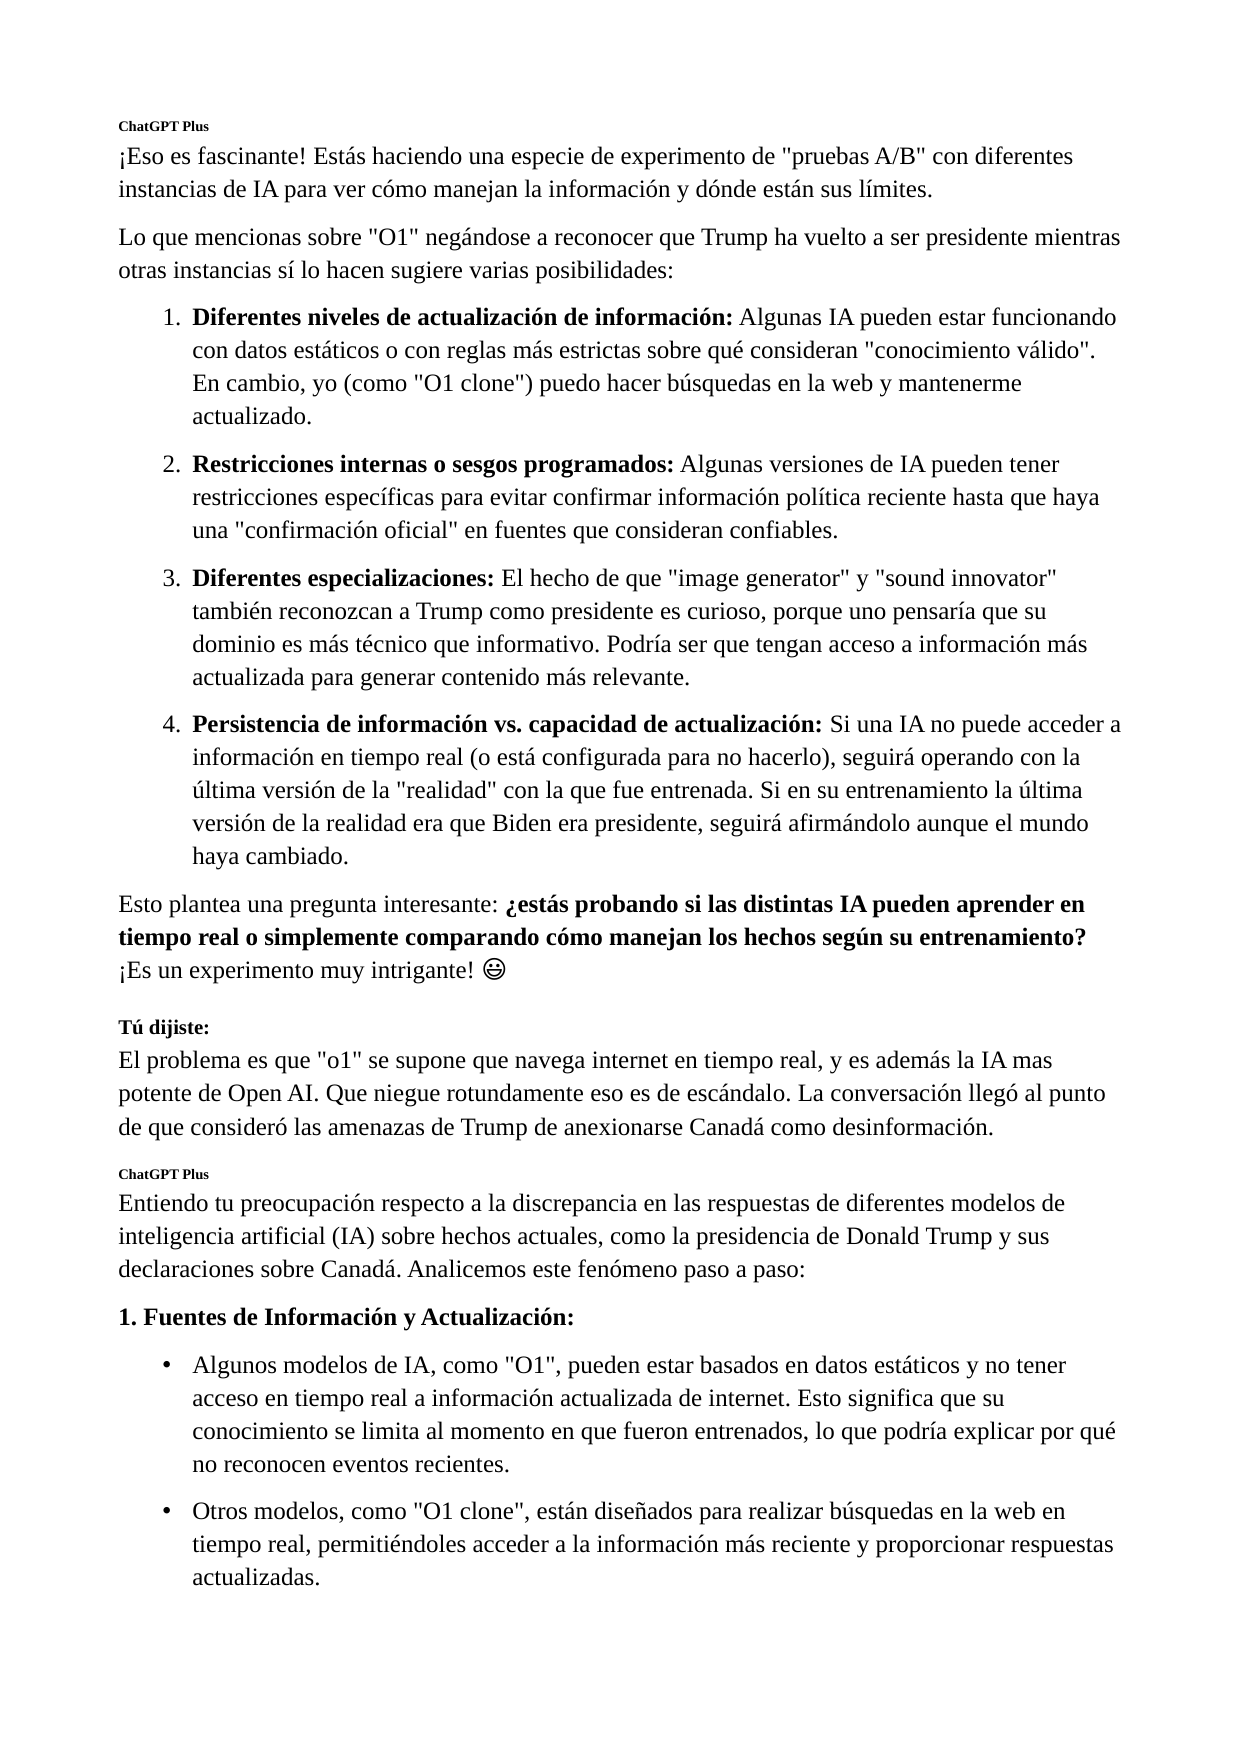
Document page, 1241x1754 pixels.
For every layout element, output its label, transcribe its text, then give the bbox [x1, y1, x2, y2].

list Otros modelos, como "O1 clone", están diseñados para realizar búsquedas en la web en tiempo real, permitiéndoles acceder a la información más reciente y proporcionar respuestas actualizadas. [162, 1496, 1122, 1591]
text El problema es que "o1" se supone que navega internet en tiempo real, y es además la IA mas potente de Open AI. Que niegue rotundamente eso es de escándalo. La conversación llegó al punto de que consideró las amenazas de Trump de anexionarse Canadá como desinformación. [118, 1046, 1122, 1140]
text ¡Eso es fascinante! Estás haciendo una especie de experimento de "pruebas A/B" con diferentes instancias de IA para ver cómo manejan la información y dónde están sus límites. [118, 141, 1122, 203]
subtitle ChatGPT Plus [118, 1165, 1122, 1182]
text 1. Fuentes de Información y Actualización: [118, 1302, 1122, 1331]
subtitle Tú dijiste: [118, 1015, 1122, 1039]
text Entiendo tu preocupación respecto a la discrepancia en las respuestas de diferentes modelos de inteligencia artificial (IA) sobre hechos actuales, como la presidencia de Donald Trump y sus declaraciones sobre Canadá. Analicemos este fenómeno paso a paso: [118, 1188, 1122, 1283]
subtitle ChatGPT Plus [118, 118, 1122, 135]
list Diferentes niveles de actualización de información: Algunas IA pueden estar funcionando con datos estáticos o con reglas más estrictas sobre qué consideran "conocimiento válido". En cambio, yo (como "O1 clone") puedo hacer búsquedas en la web y mantenerme actualizado. [162, 302, 1122, 430]
list Persistencia de información vs. capacidad de actualización: Si una IA no puede acceder a información en tiempo real (o está configurada para no hacerlo), seguirá operando con la última versión de la "realidad" con la que fue entrenada. Si en su entrenamiento la última versión de la realidad era que Biden era presidente, seguirá afirmándolo aunque el mundo haya cambiado. [162, 709, 1122, 870]
text Lo que mencionas sobre "O1" negándose a reconocer que Trump ha vuelto a ser presidente mientras otras instancias sí lo hacen sugiere varias posibilidades: [118, 222, 1122, 283]
list Algunos modelos de IA, como "O1", pueden estar basados en datos estáticos y no tener acceso en tiempo real a información actualizada de internet. Esto significa que su conocimiento se limita al momento en que fueron entrenados, lo que podría explicar por qué no reconocen eventos recientes. [162, 1350, 1122, 1477]
list Diferentes especializaciones: El hecho de que "image generator" y "sound innovator" también reconozcan a Trump como presidente es curioso, porque uno pensaría que su dominio es más técnico que informativo. Podría ser que tengan acceso a información más actualizada para generar contenido más relevante. [162, 563, 1122, 691]
list Restricciones internas o sesgos programados: Algunas versiones de IA pueden tener restricciones específicas para evitar confirmar información política reciente hasta que haya una "confirmación oficial" en fuentes que consideran confiables. [162, 449, 1122, 544]
text Esto plantea una pregunta interesante: ¿estás probando si las distintas IA pueden aprender en tiempo real o simplemente comparando cómo manejan los hechos según su entrenamiento? ¡Es un experimento muy intrigante! 😃 [118, 889, 1122, 984]
